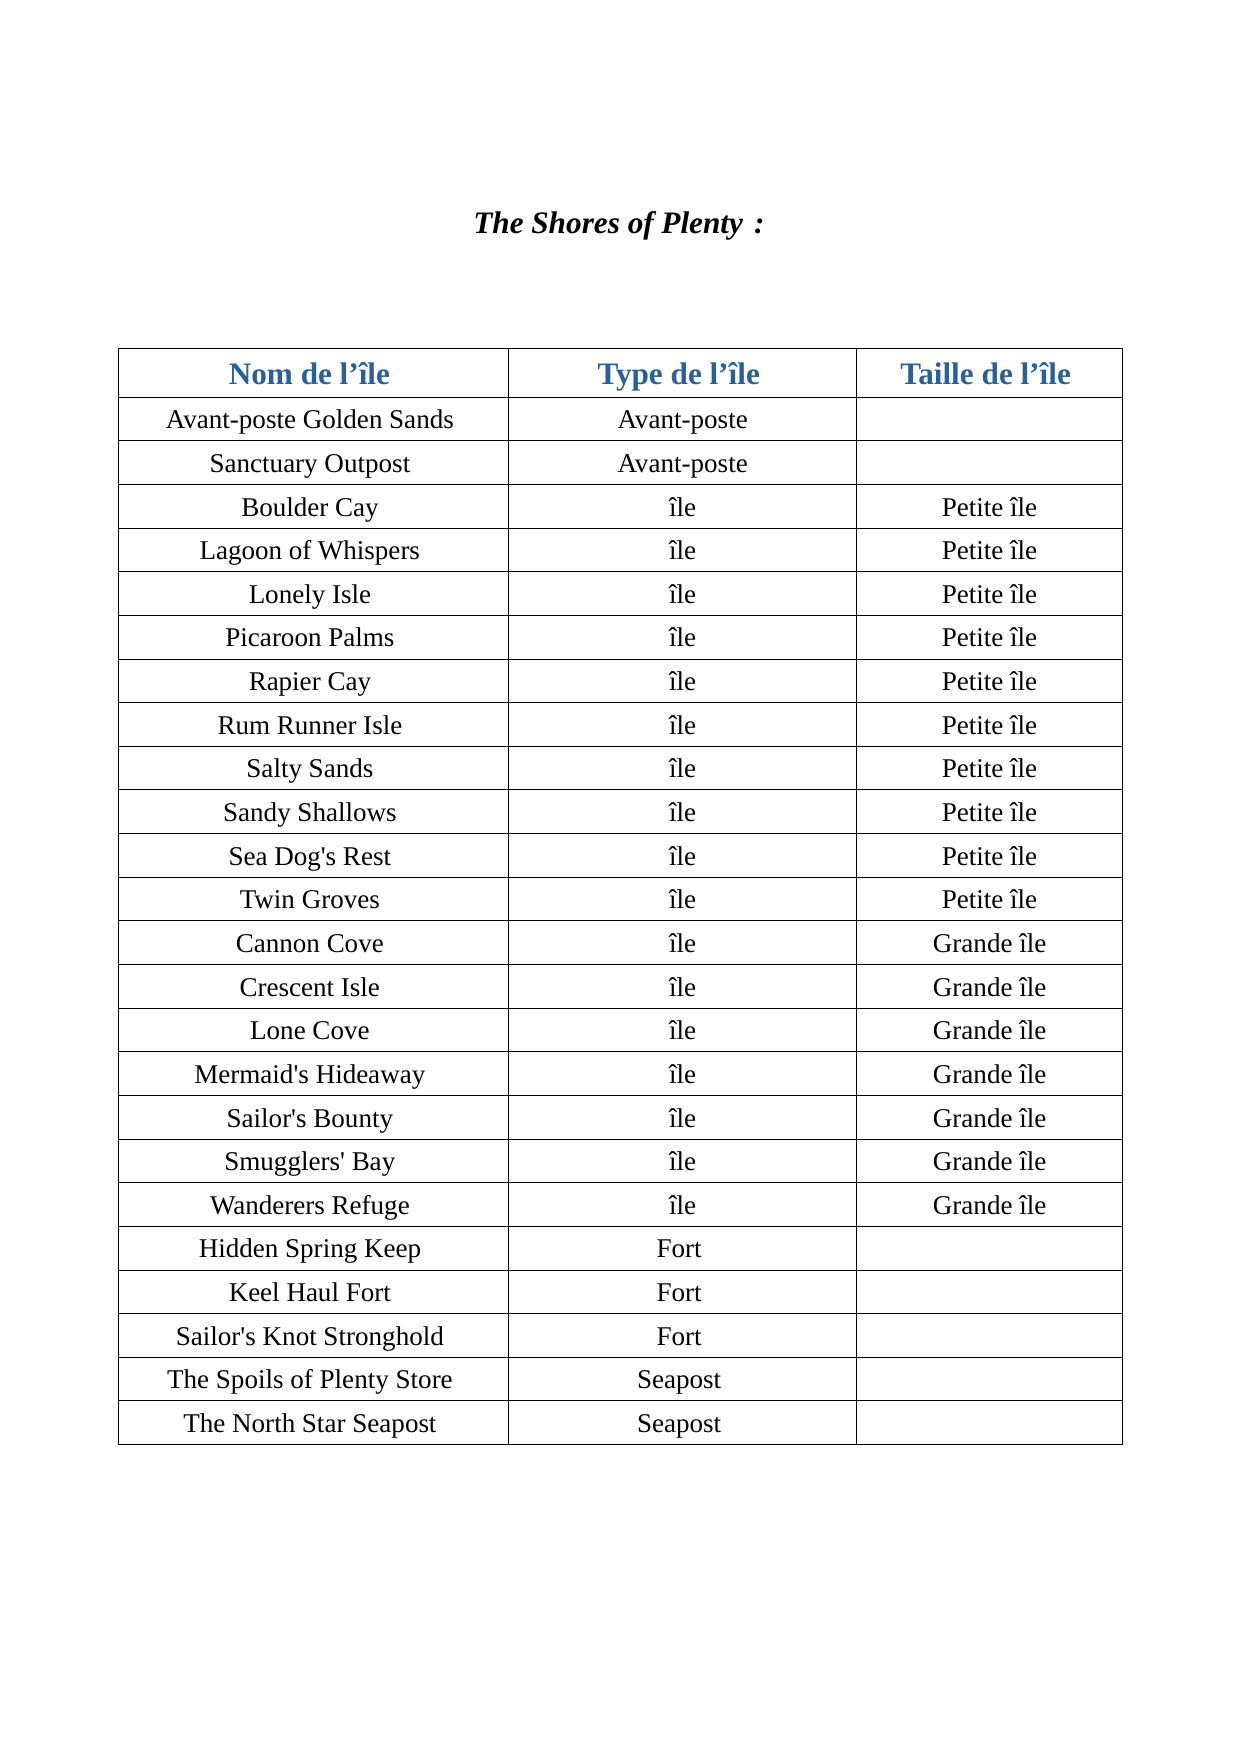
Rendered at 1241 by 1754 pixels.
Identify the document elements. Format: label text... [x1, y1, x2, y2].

table_cell Avant-poste [509, 398, 856, 440]
table_cell île [509, 1096, 856, 1138]
table_cell Grande île [857, 965, 1122, 1008]
table_cell Hidden Spring Keep [119, 1227, 508, 1269]
table_cell Mermaid's Hideaway [119, 1052, 508, 1095]
table_cell Boulder Cay [119, 485, 508, 527]
table_cell Sailor's Bounty [119, 1096, 508, 1138]
table_cell Sandy Shallows [119, 790, 508, 833]
table_cell île [509, 703, 856, 746]
table_cell île [509, 878, 856, 920]
table_cell The Spoils of Plenty Store [119, 1358, 508, 1400]
table_header Type de l’île [509, 349, 856, 397]
table_cell Sanctuary Outpost [119, 441, 508, 484]
table_cell Lonely Isle [119, 572, 508, 615]
table_cell Lagoon of Whispers [119, 529, 508, 571]
table_cell Fort [509, 1271, 856, 1313]
table_cell Petite île [857, 703, 1122, 746]
table_cell [857, 1314, 1122, 1357]
table_cell île [509, 834, 856, 877]
table_cell île [509, 1009, 856, 1051]
table_cell [857, 441, 1122, 484]
table_cell [857, 398, 1122, 440]
table_cell Petite île [857, 834, 1122, 877]
table_cell île [509, 790, 856, 833]
table_cell Petite île [857, 529, 1122, 571]
table_cell Smugglers' Bay [119, 1140, 508, 1182]
table_cell Salty Sands [119, 747, 508, 789]
table_cell île [509, 572, 856, 615]
table_cell île [509, 1140, 856, 1182]
table_cell Cannon Cove [119, 921, 508, 964]
table_cell Avant-poste [509, 441, 856, 484]
table_cell Rapier Cay [119, 660, 508, 702]
table_cell Grande île [857, 1052, 1122, 1095]
table_cell Fort [509, 1314, 856, 1357]
table_cell [857, 1271, 1122, 1313]
table_cell [857, 1358, 1122, 1400]
table_cell île [509, 921, 856, 964]
table_cell Twin Groves [119, 878, 508, 920]
table_cell Petite île [857, 878, 1122, 920]
table_cell Grande île [857, 1009, 1122, 1051]
table_cell île [509, 529, 856, 571]
table_cell île [509, 1052, 856, 1095]
table_header Nom de l’île [119, 349, 508, 397]
table_cell [857, 1227, 1122, 1269]
table_cell Petite île [857, 660, 1122, 702]
table_cell Keel Haul Fort [119, 1271, 508, 1313]
table_cell Sea Dog's Rest [119, 834, 508, 877]
table_cell île [509, 965, 856, 1008]
table_cell Petite île [857, 616, 1122, 658]
table_cell île [509, 485, 856, 527]
table_cell Picaroon Palms [119, 616, 508, 658]
table_cell Seapost [509, 1401, 856, 1444]
table_cell Petite île [857, 485, 1122, 527]
table_cell Fort [509, 1227, 856, 1269]
table_cell Seapost [509, 1358, 856, 1400]
table_header Taille de l’île [857, 349, 1122, 397]
text The Shores of Plenty : [118, 204, 1122, 240]
table_cell Petite île [857, 747, 1122, 789]
table_cell île [509, 616, 856, 658]
table_cell île [509, 1183, 856, 1226]
table_cell Petite île [857, 572, 1122, 615]
table_cell Grande île [857, 921, 1122, 964]
table_cell île [509, 660, 856, 702]
table_cell Rum Runner Isle [119, 703, 508, 746]
table_cell Lone Cove [119, 1009, 508, 1051]
table_cell The North Star Seapost [119, 1401, 508, 1444]
table_cell Petite île [857, 790, 1122, 833]
table_cell île [509, 747, 856, 789]
table_cell Grande île [857, 1096, 1122, 1138]
table_cell Avant-poste Golden Sands [119, 398, 508, 440]
table_cell Grande île [857, 1183, 1122, 1226]
table_cell Sailor's Knot Stronghold [119, 1314, 508, 1357]
table_cell Wanderers Refuge [119, 1183, 508, 1226]
table_cell [857, 1401, 1122, 1444]
table_cell Crescent Isle [119, 965, 508, 1008]
table_cell Grande île [857, 1140, 1122, 1182]
